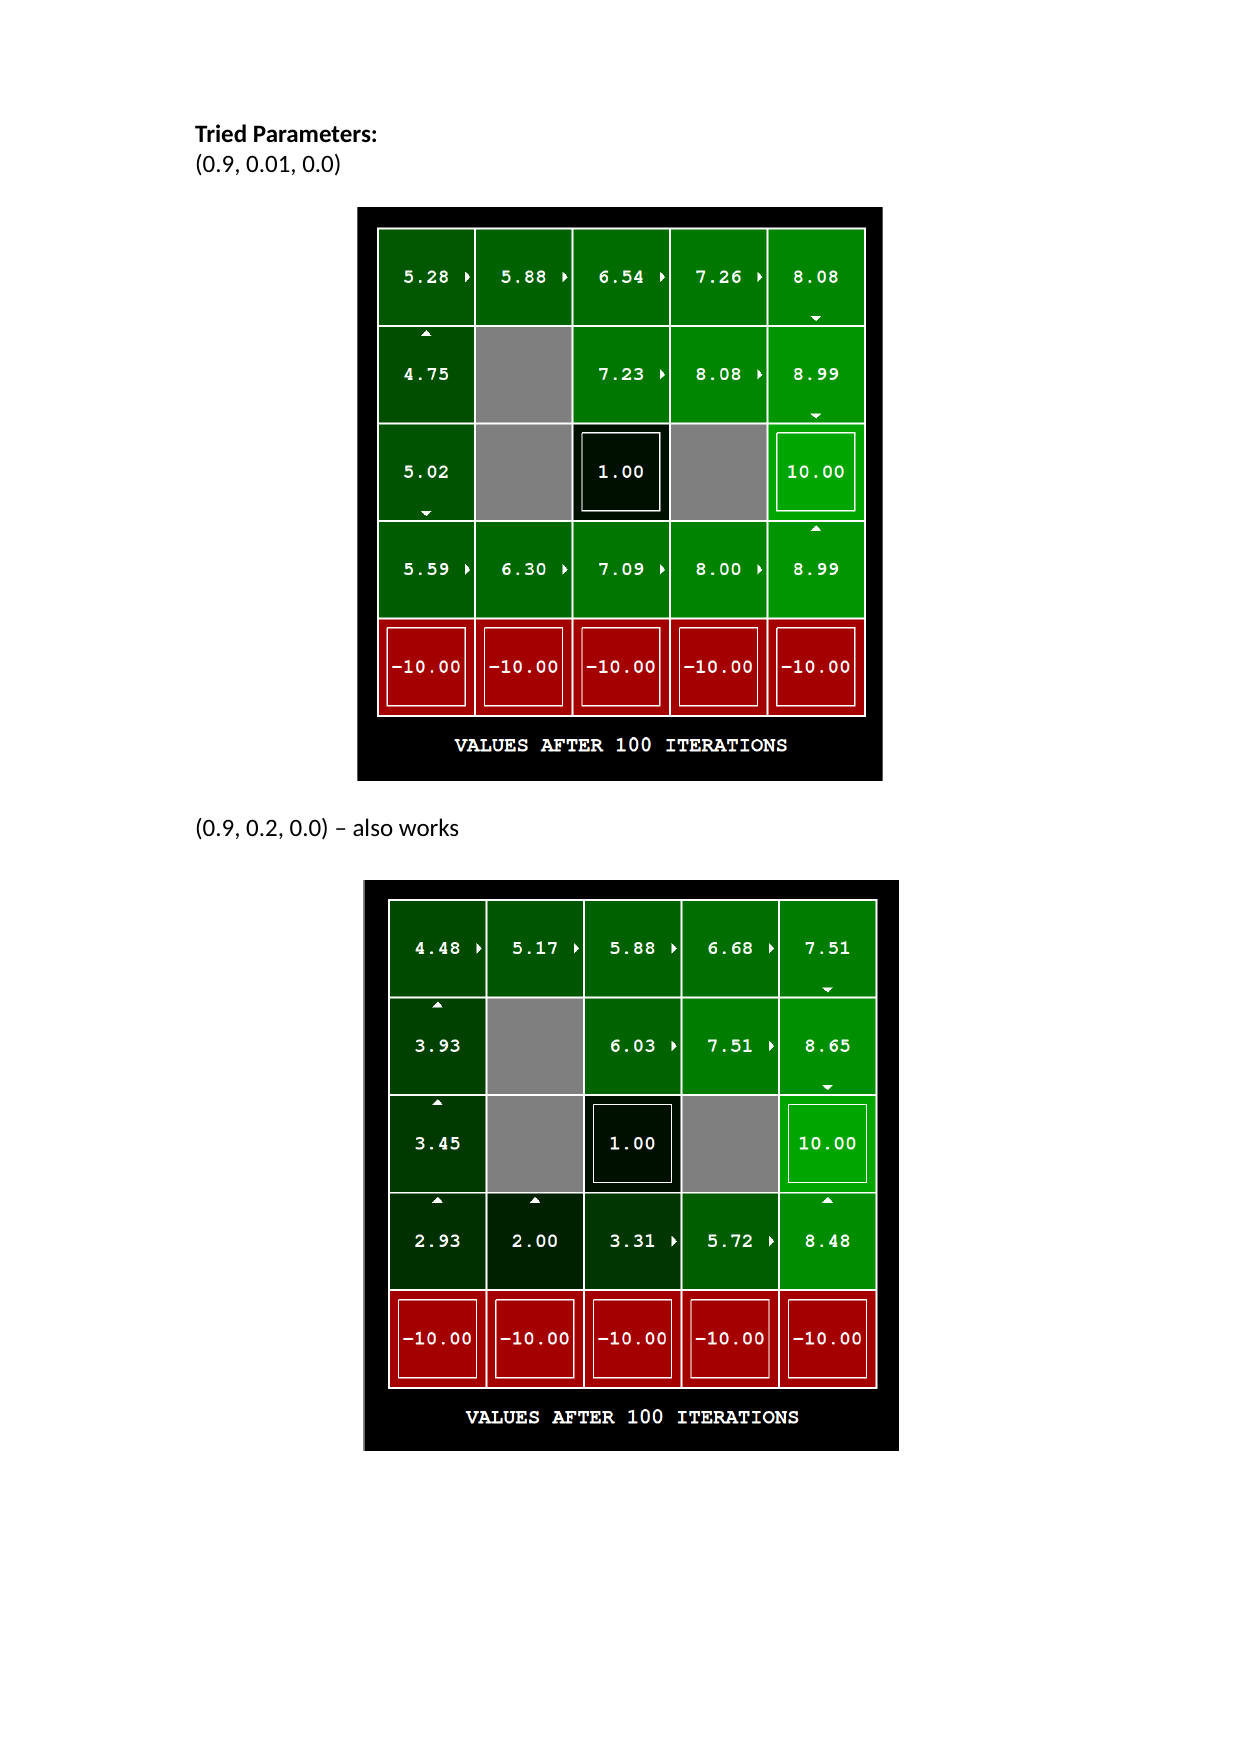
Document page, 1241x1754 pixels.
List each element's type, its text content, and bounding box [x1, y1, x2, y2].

picture [357, 207, 883, 781]
text Tried Parameters: [195, 118, 1122, 149]
picture [363, 880, 899, 1451]
text (0.9, 0.01, 0.0) [195, 149, 1122, 179]
text (0.9, 0.2, 0.0) – also works [195, 812, 1122, 842]
